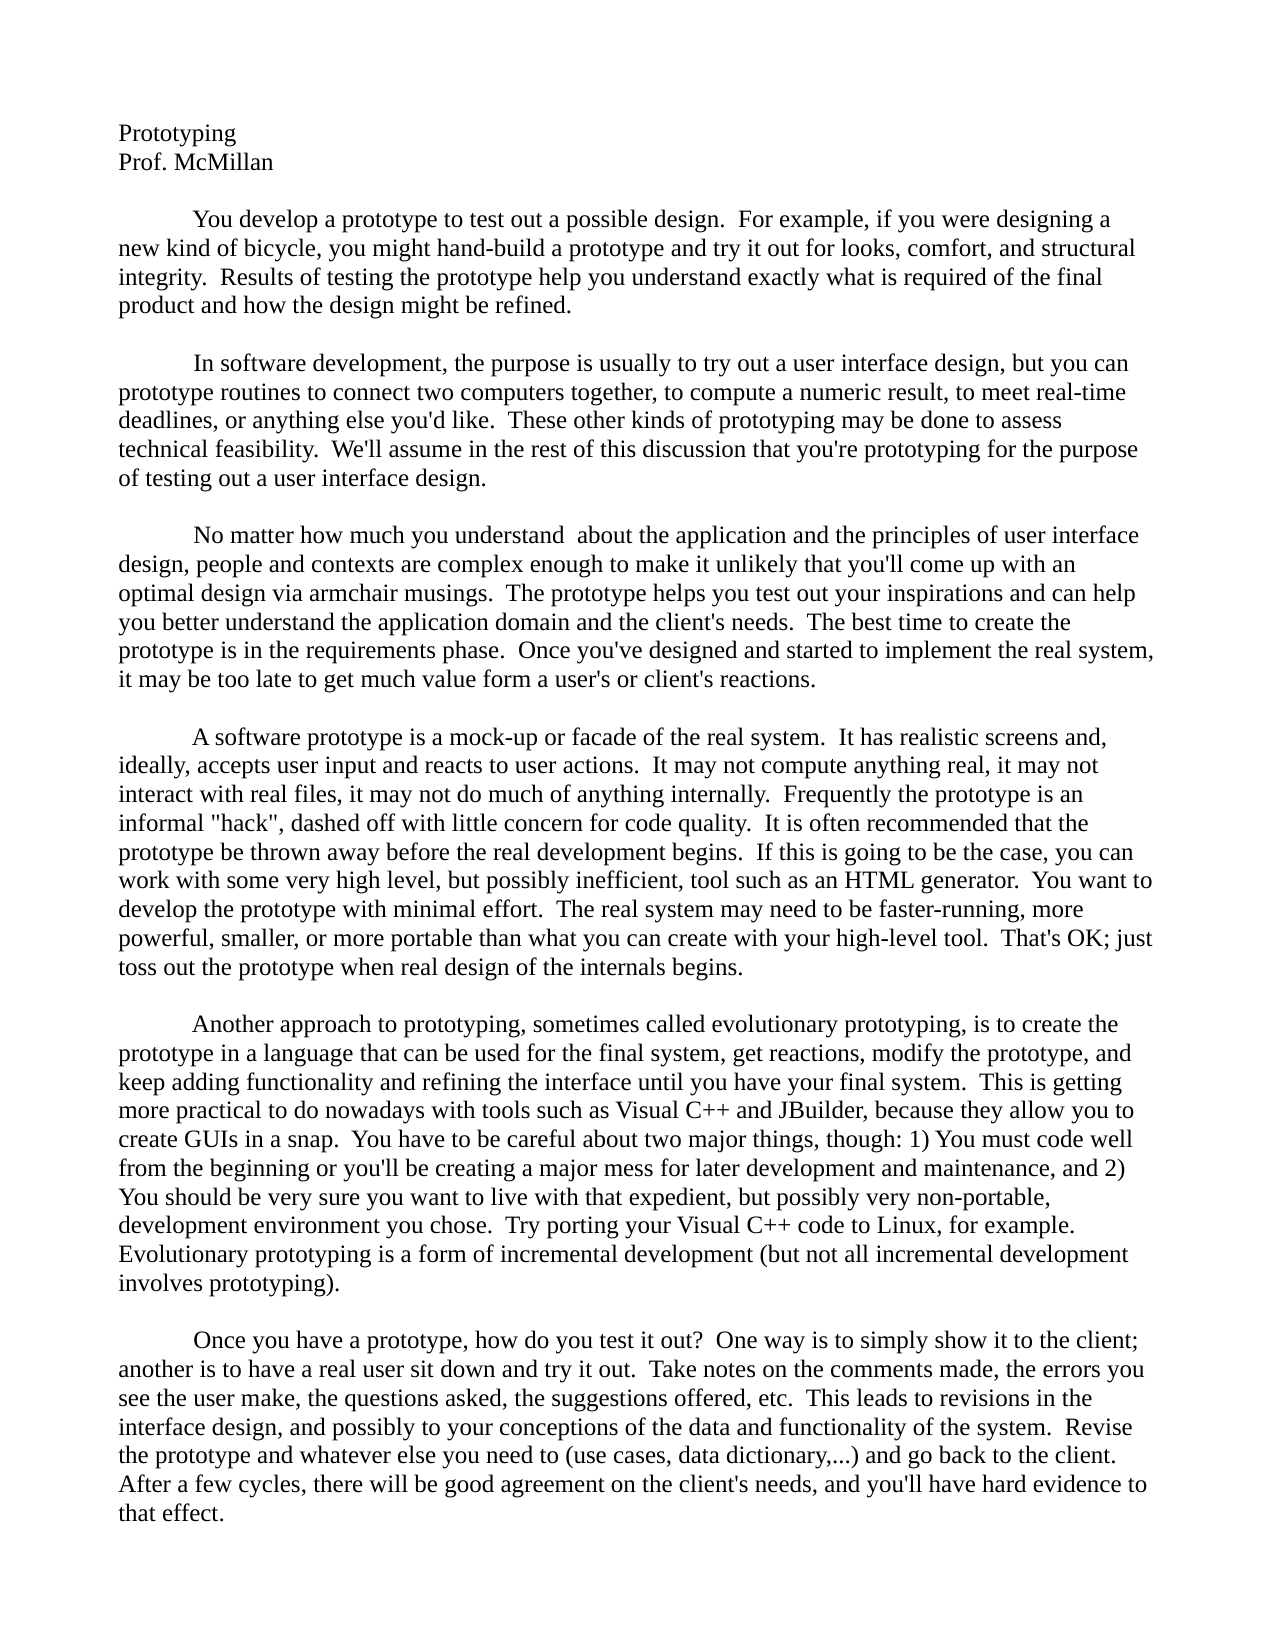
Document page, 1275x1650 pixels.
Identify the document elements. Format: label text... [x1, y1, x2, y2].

text Once you have a prototype, how do you test it out? One way is to simply show it to the client; another is to have a real user sit down and try it out. Take notes on the comments made, the errors you see the user make, the questions asked, the suggestions offered, etc. This leads to revisions in the interface design, and possibly to your conceptions of the data and functionality of the system. Revise the prototype and whatever else you need to (use cases, data dictionary,...) and go back to the client. After a few cycles, there will be good agreement on the client's needs, and you'll have hard evidence to that effect. [118, 1326, 1157, 1527]
text A software prototype is a mock-up or facade of the real system. It has realistic screens and, ideally, accepts user input and reacts to user actions. It may not compute anything real, it may not interact with real files, it may not do much of anything internally. Frequently the prototype is an informal "hack", dashed off with little concern for code quality. It is often recommended that the prototype be thrown away before the real development begins. If this is going to be the case, you can work with some very high level, but possibly inefficient, tool such as an HTML generator. You want to develop the prototype with minimal effort. The real system may need to be faster-running, more powerful, smaller, or more portable than what you can create with your high-level tool. That's OK; just toss out the prototype when real design of the internals begins. [118, 722, 1157, 981]
text No matter how much you understand about the application and the principles of user interface design, people and contexts are complex enough to make it unlikely that you'll come up with an optimal design via armchair musings. The prototype helps you test out your inspirations and can help you better understand the application domain and the client's needs. The best time to create the prototype is in the requirements phase. Once you've designed and started to implement the real system, it may be too late to get much value form a user's or client's reactions. [118, 521, 1157, 693]
text You develop a prototype to test out a possible design. For example, if you were designing a new kind of bicycle, you might hand-build a prototype and try it out for looks, comfort, and structural integrity. Results of testing the prototype help you understand exactly what is required of the final product and how the design might be refined. [118, 204, 1157, 319]
text Prototyping [118, 118, 1157, 147]
text Another approach to prototyping, sometimes called evolutionary prototyping, is to create the prototype in a language that can be used for the final system, get reactions, modify the prototype, and keep adding functionality and refining the interface until you have your final system. This is getting more practical to do nowadays with tools such as Visual C++ and JBuilder, because they allow you to create GUIs in a snap. You have to be careful about two major things, though: 1) You must code well from the beginning or you'll be creating a major mess for later development and maintenance, and 2) You should be very sure you want to live with that expedient, but possibly very non-portable, development environment you chose. Try porting your Visual C++ code to Linux, for example. Evolutionary prototyping is a form of incremental development (but not all incremental development involves prototyping). [118, 1009, 1157, 1297]
text Prof. McMillan [118, 147, 1157, 176]
text In software development, the purpose is usually to try out a user interface design, but you can prototype routines to connect two computers together, to compute a numeric result, to meet real-time deadlines, or anything else you'd like. These other kinds of prototyping may be done to assess technical feasibility. We'll assume in the rest of this discussion that you're prototyping for the purpose of testing out a user interface design. [118, 348, 1157, 492]
